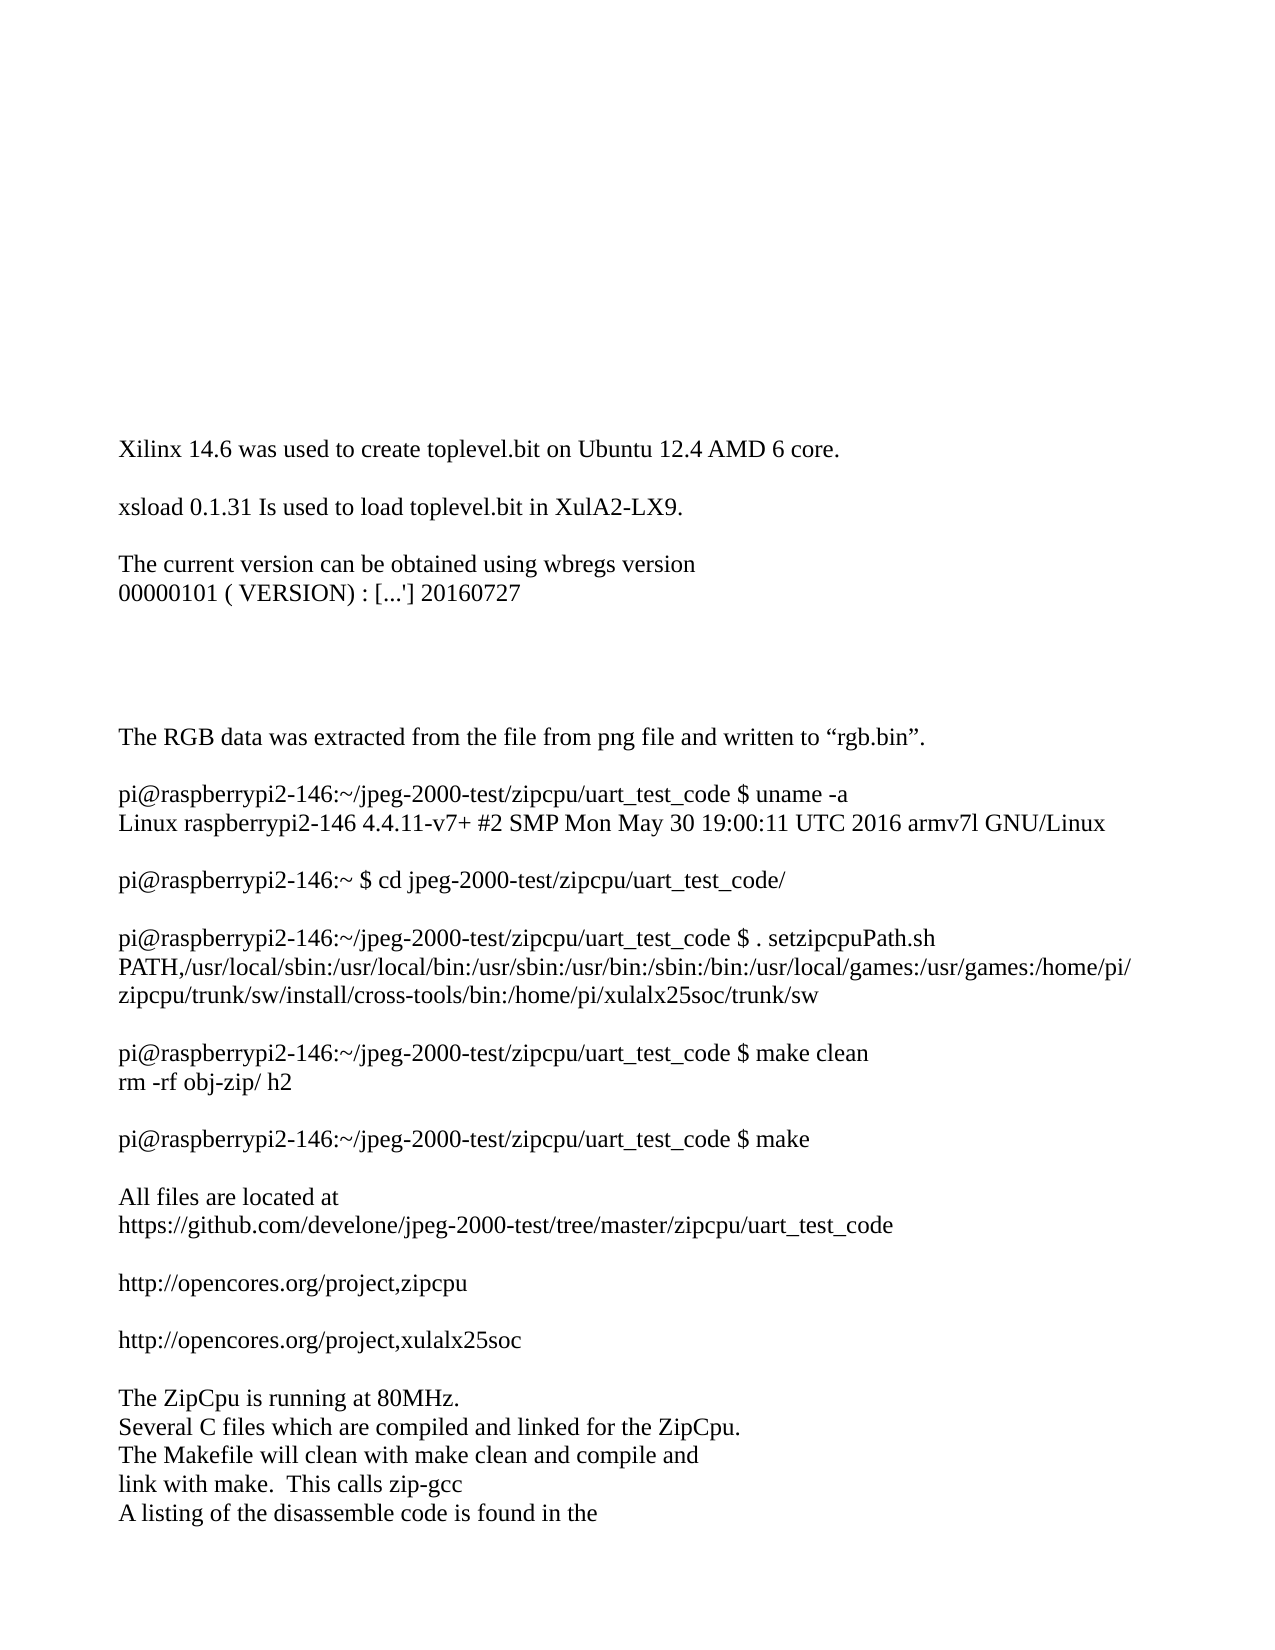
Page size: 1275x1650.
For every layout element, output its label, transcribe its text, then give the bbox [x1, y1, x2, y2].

text pi@raspberrypi2-146:~/jpeg-2000-test/zipcpu/uart_test_code $ make [118, 1124, 1157, 1153]
text pi@raspberrypi2-146:~ $ cd jpeg-2000-test/zipcpu/uart_test_code/ [118, 866, 1157, 894]
text The ZipCpu is running at 80MHz. [118, 1383, 1157, 1412]
text http://opencores.org/project,zipcpu [118, 1268, 1157, 1297]
text The RGB data was extracted from the file from png file and written to “rgb.bin”. [118, 722, 1157, 751]
text link with make. This calls zip-gcc [118, 1469, 1157, 1498]
text Several C files which are compiled and linked for the ZipCpu. [118, 1412, 1157, 1441]
text 00000101 ( VERSION) : [...'] 20160727 [118, 578, 1157, 607]
text The current version can be obtained using wbregs version [118, 549, 1157, 578]
text xsload 0.1.31 Is used to load toplevel.bit in XulA2-LX9. [118, 492, 1157, 521]
text pi@raspberrypi2-146:~/jpeg-2000-test/zipcpu/uart_test_code $ uname -a [118, 779, 1157, 808]
text Linux raspberrypi2-146 4.4.11-v7+ #2 SMP Mon May 30 19:00:11 UTC 2016 armv7l GNU/Linux [118, 808, 1157, 837]
text https://github.com/develone/jpeg-2000-test/tree/master/zipcpu/uart_test_code [118, 1211, 1157, 1239]
text The Makefile will clean with make clean and compile and [118, 1441, 1157, 1469]
text All files are located at [118, 1182, 1157, 1211]
text Xilinx 14.6 was used to create toplevel.bit on Ubuntu 12.4 AMD 6 core. [118, 434, 1157, 463]
text http://opencores.org/project,xulalx25soc [118, 1326, 1157, 1354]
text rm -rf obj-zip/ h2 [118, 1067, 1157, 1096]
text pi@raspberrypi2-146:~/jpeg-2000-test/zipcpu/uart_test_code $ . setzipcpuPath.sh PATH,/usr/local/sbin:/usr/local/bin:/usr/sbin:/usr/bin:/sbin:/bin:/usr/local/games:/usr/games:/home/pi/zipcpu/trunk/sw/install/cross-tools/bin:/home/pi/xulalx25soc/trunk/sw [118, 923, 1157, 1009]
text A listing of the disassemble code is found in the [118, 1498, 1157, 1527]
text pi@raspberrypi2-146:~/jpeg-2000-test/zipcpu/uart_test_code $ make clean [118, 1038, 1157, 1067]
